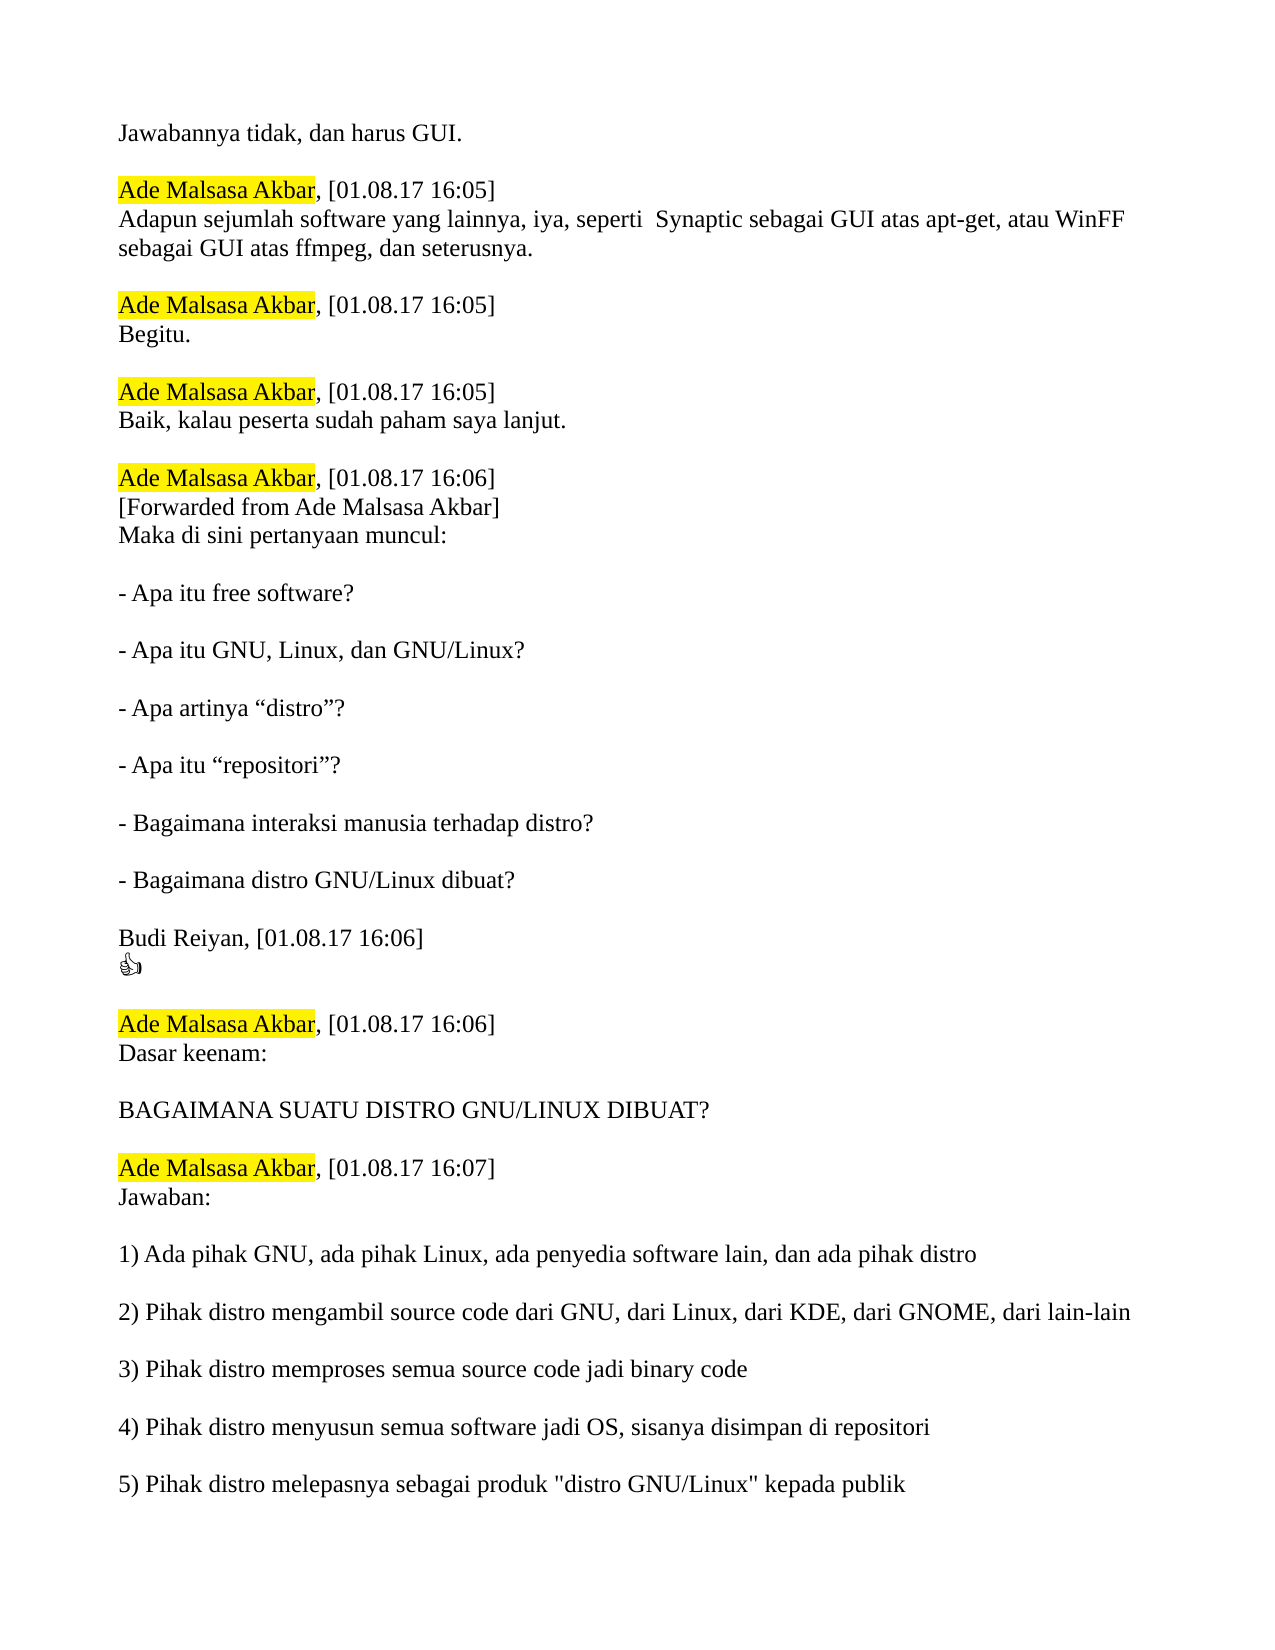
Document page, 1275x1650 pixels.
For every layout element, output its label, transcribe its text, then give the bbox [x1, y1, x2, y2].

text - Bagaimana interaksi manusia terhadap distro? [118, 808, 1157, 837]
text Ade Malsasa Akbar, [01.08.17 16:06] [118, 1009, 1157, 1038]
text [Forwarded from Ade Malsasa Akbar] [118, 492, 1157, 521]
text 3) Pihak distro memproses semua source code jadi binary code [118, 1354, 1157, 1383]
text 1) Ada pihak GNU, ada pihak Linux, ada penyedia software lain, dan ada pihak distro [118, 1239, 1157, 1268]
text Baik, kalau peserta sudah paham saya lanjut. [118, 406, 1157, 434]
text Ade Malsasa Akbar, [01.08.17 16:07] [118, 1153, 1157, 1182]
text Maka di sini pertanyaan muncul: [118, 521, 1157, 549]
text Ade Malsasa Akbar, [01.08.17 16:05] [118, 291, 1157, 319]
text 2) Pihak distro mengambil source code dari GNU, dari Linux, dari KDE, dari GNOME, dari lain-lain [118, 1297, 1157, 1326]
text Ade Malsasa Akbar, [01.08.17 16:05] [118, 176, 1157, 204]
text Jawabannya tidak, dan harus GUI. [118, 118, 1157, 147]
text 4) Pihak distro menyusun semua software jadi OS, sisanya disimpan di repositori [118, 1412, 1157, 1441]
text Begitu. [118, 319, 1157, 348]
text Adapun sejumlah software yang lainnya, iya, seperti Synaptic sebagai GUI atas apt-get, atau WinFF sebagai GUI atas ffmpeg, dan seterusnya. [118, 204, 1157, 262]
text Ade Malsasa Akbar, [01.08.17 16:06] [118, 463, 1157, 492]
text 👍 [118, 952, 1157, 981]
text - Apa itu “repositori”? [118, 751, 1157, 779]
text - Apa itu GNU, Linux, dan GNU/Linux? [118, 636, 1157, 664]
text - Apa artinya “distro”? [118, 693, 1157, 722]
text Dasar keenam: [118, 1038, 1157, 1067]
text Ade Malsasa Akbar, [01.08.17 16:05] [118, 377, 1157, 406]
text - Apa itu free software? [118, 578, 1157, 607]
text - Bagaimana distro GNU/Linux dibuat? [118, 866, 1157, 894]
text Jawaban: [118, 1182, 1157, 1211]
text Budi Reiyan, [01.08.17 16:06] [118, 923, 1157, 952]
text 5) Pihak distro melepasnya sebagai produk "distro GNU/Linux" kepada publik [118, 1469, 1157, 1498]
text BAGAIMANA SUATU DISTRO GNU/LINUX DIBUAT? [118, 1096, 1157, 1124]
